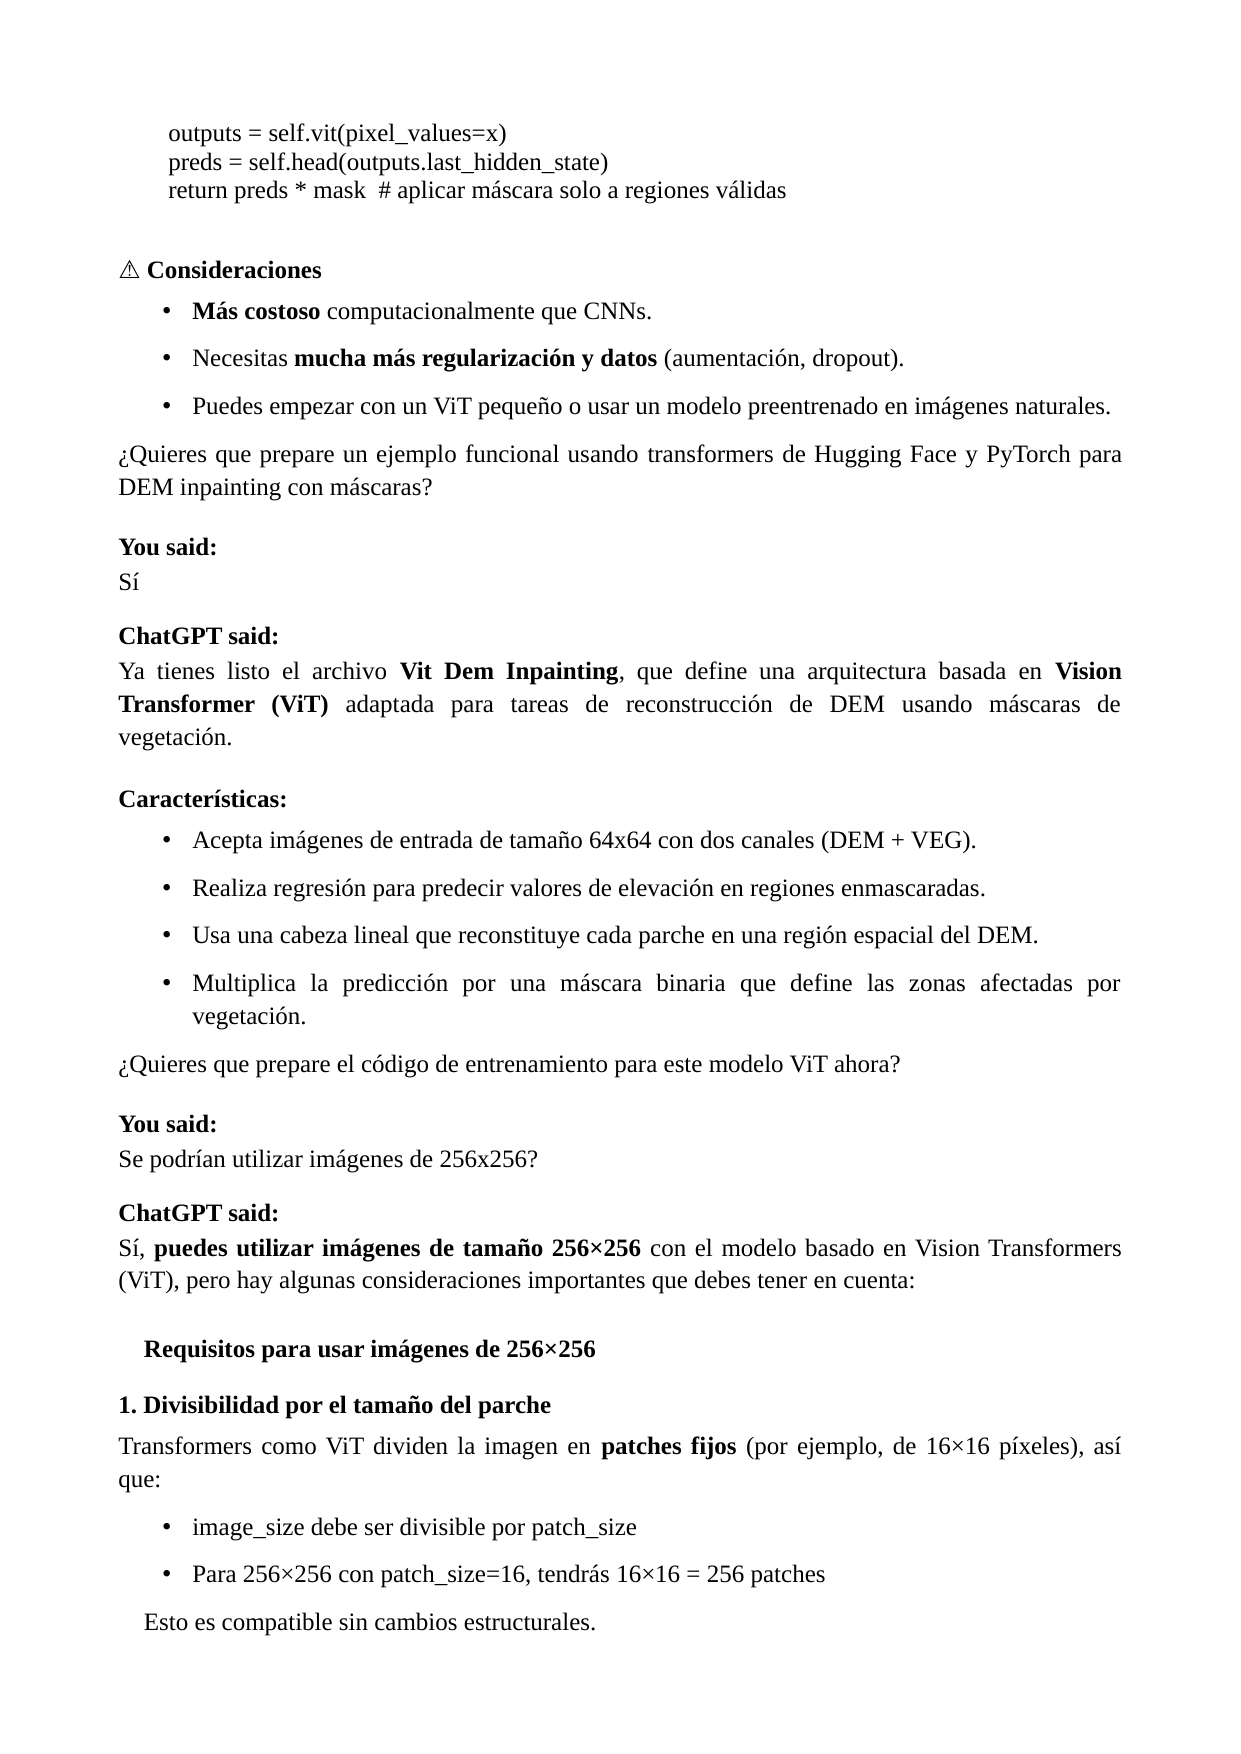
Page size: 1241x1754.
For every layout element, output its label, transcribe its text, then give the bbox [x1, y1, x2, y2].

list Para 256×256 con patch_size=16, tendrás 16×16 = 256 patches [162, 1559, 1122, 1588]
text preds = self.head(outputs.last_hidden_state) [118, 147, 1122, 176]
text ¿Quieres que prepare un ejemplo funcional usando transformers de Hugging Face y PyTorch para DEM inpainting con máscaras? [118, 439, 1122, 501]
subtitle ChatGPT said: [118, 1198, 1122, 1226]
subtitle ✅ Requisitos para usar imágenes de 256×256 [118, 1334, 1122, 1363]
list Puedes empezar con un ViT pequeño o usar un modelo preentrenado en imágenes naturales. [162, 391, 1122, 420]
text Sí, puedes utilizar imágenes de tamaño 256×256 con el modelo basado en Vision Transformers (ViT), pero hay algunas consideraciones importantes que debes tener en cuenta: [118, 1233, 1122, 1294]
list Realiza regresión para predecir valores de elevación en regiones enmascaradas. [162, 873, 1122, 902]
text Sí [118, 567, 1122, 596]
text ¿Quieres que prepare el código de entrenamiento para este modelo ViT ahora? [118, 1049, 1122, 1077]
subtitle You said: [118, 1109, 1122, 1137]
text Ya tienes listo el archivo Vit Dem Inpainting, que define una arquitectura basada en Vision Transformer (ViT) adaptada para tareas de reconstrucción de DEM usando máscaras de vegetación. [118, 656, 1122, 751]
text Se podrían utilizar imágenes de 256x256? [118, 1144, 1122, 1172]
list Usa una cabeza lineal que reconstituye cada parche en una región espacial del DEM. [162, 920, 1122, 949]
subtitle You said: [118, 532, 1122, 561]
list Más costoso computacionalmente que CNNs. [162, 296, 1122, 325]
subtitle Características: [118, 784, 1122, 813]
text ✅ Esto es compatible sin cambios estructurales. [118, 1607, 1122, 1636]
subtitle ⚠️ Consideraciones [118, 255, 1122, 283]
list image_size debe ser divisible por patch_size [162, 1512, 1122, 1541]
list Multiplica la predicción por una máscara binaria que define las zonas afectadas por vegetación. [162, 968, 1122, 1030]
list Necesitas mucha más regularización y datos (aumentación, dropout). [162, 343, 1122, 372]
text return preds * mask # aplicar máscara solo a regiones válidas [118, 176, 1122, 204]
subtitle 1. Divisibilidad por el tamaño del parche [118, 1390, 1122, 1419]
text outputs = self.vit(pixel_values=x) [118, 118, 1122, 147]
list Acepta imágenes de entrada de tamaño 64x64 con dos canales (DEM + VEG). [162, 825, 1122, 854]
text Transformers como ViT dividen la imagen en patches fijos (por ejemplo, de 16×16 píxeles), así que: [118, 1431, 1122, 1493]
subtitle ChatGPT said: [118, 621, 1122, 649]
